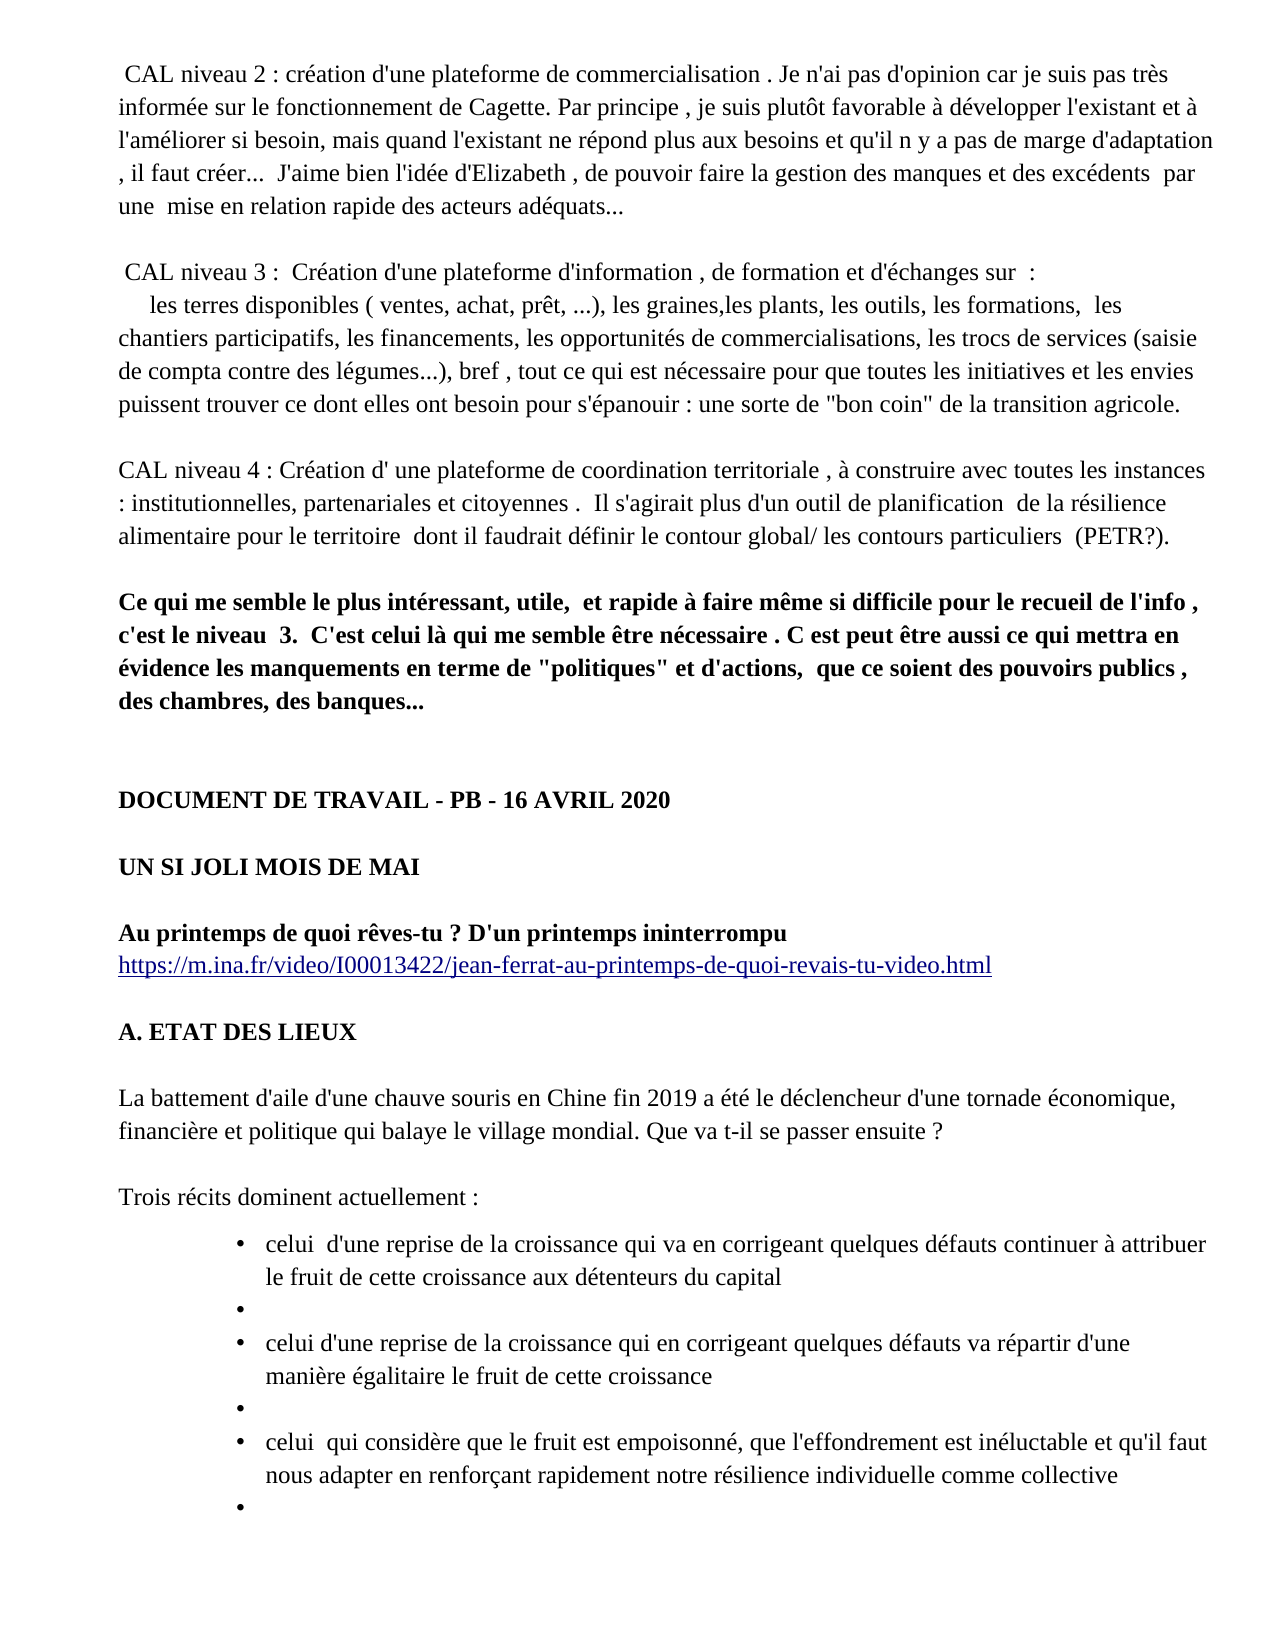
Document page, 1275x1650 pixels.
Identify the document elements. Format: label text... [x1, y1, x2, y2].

list celui qui considère que le fruit est empoisonné, que l'effondrement est inéluctable et qu'il faut nous adapter en renforçant rapidement notre résilience individuelle comme collective [236, 1427, 1216, 1489]
list celui d'une reprise de la croissance qui en corrigeant quelques défauts va répartir d'une manière égalitaire le fruit de cette croissance [236, 1328, 1216, 1390]
list celui d'une reprise de la croissance qui va en corrigeant quelques défauts continuer à attribuer le fruit de cette croissance aux détenteurs du capital [236, 1229, 1216, 1291]
text CAL niveau 2 : création d'une plateforme de commercialisation . Je n'ai pas d'opinion car je suis pas très informée sur le fonctionnement de Cagette. Par principe , je suis plutôt favorable à développer l'existant et à l'améliorer si besoin, mais quand l'existant ne répond plus aux besoins et qu'il n y a pas de marge d'adaptation , il faut créer... J'aime bien l'idée d'Elizabeth , de pouvoir faire la gestion des manques et des excédents par une mise en relation rapide des acteurs adéquats... CAL niveau 3 : Création d'une plateforme d'information , de formation et d'échanges sur : les terres disponibles ( ventes, achat, prêt, ...), les graines,les plants, les outils, les formations, les chantiers participatifs, les financements, les opportunités de commercialisations, les trocs de services (saisie de compta contre des légumes...), bref , tout ce qui est nécessaire pour que toutes les initiatives et les envies puissent trouver ce dont elles ont besoin pour s'épanouir : une sorte de "bon coin" de la transition agricole. CAL niveau 4 : Création d' une plateforme de coordination territoriale , à construire avec toutes les instances : institutionnelles, partenariales et citoyennes . Il s'agirait plus d'un outil de planification de la résilience alimentaire pour le territoire dont il faudrait définir le contour global/ les contours particuliers (PETR?). Ce qui me semble le plus intéressant, utile, et rapide à faire même si difficile pour le recueil de l'info , c'est le niveau 3. C'est celui là qui me semble être nécessaire . C est peut être aussi ce qui mettra en évidence les manquements en terme de "politiques" et d'actions, que ce soient des pouvoirs publics , des chambres, des banques... DOCUMENT DE TRAVAIL - PB - 16 AVRIL 2020 UN SI JOLI MOIS DE MAI Au printemps de quoi rêves-tu ? D'un printemps ininterrompu https://m.ina.fr/video/I00013422/jean-ferrat-au-printemps-de-quoi-revais-tu-video.html A. ETAT DES LIEUX La battement d'aile d'une chauve souris en Chine fin 2019 a été le déclencheur d'une tornade économique, financière et politique qui balaye le village mondial. Que va t-il se passer ensuite ? Trois récits dominent actuellement : [118, 59, 1216, 1211]
